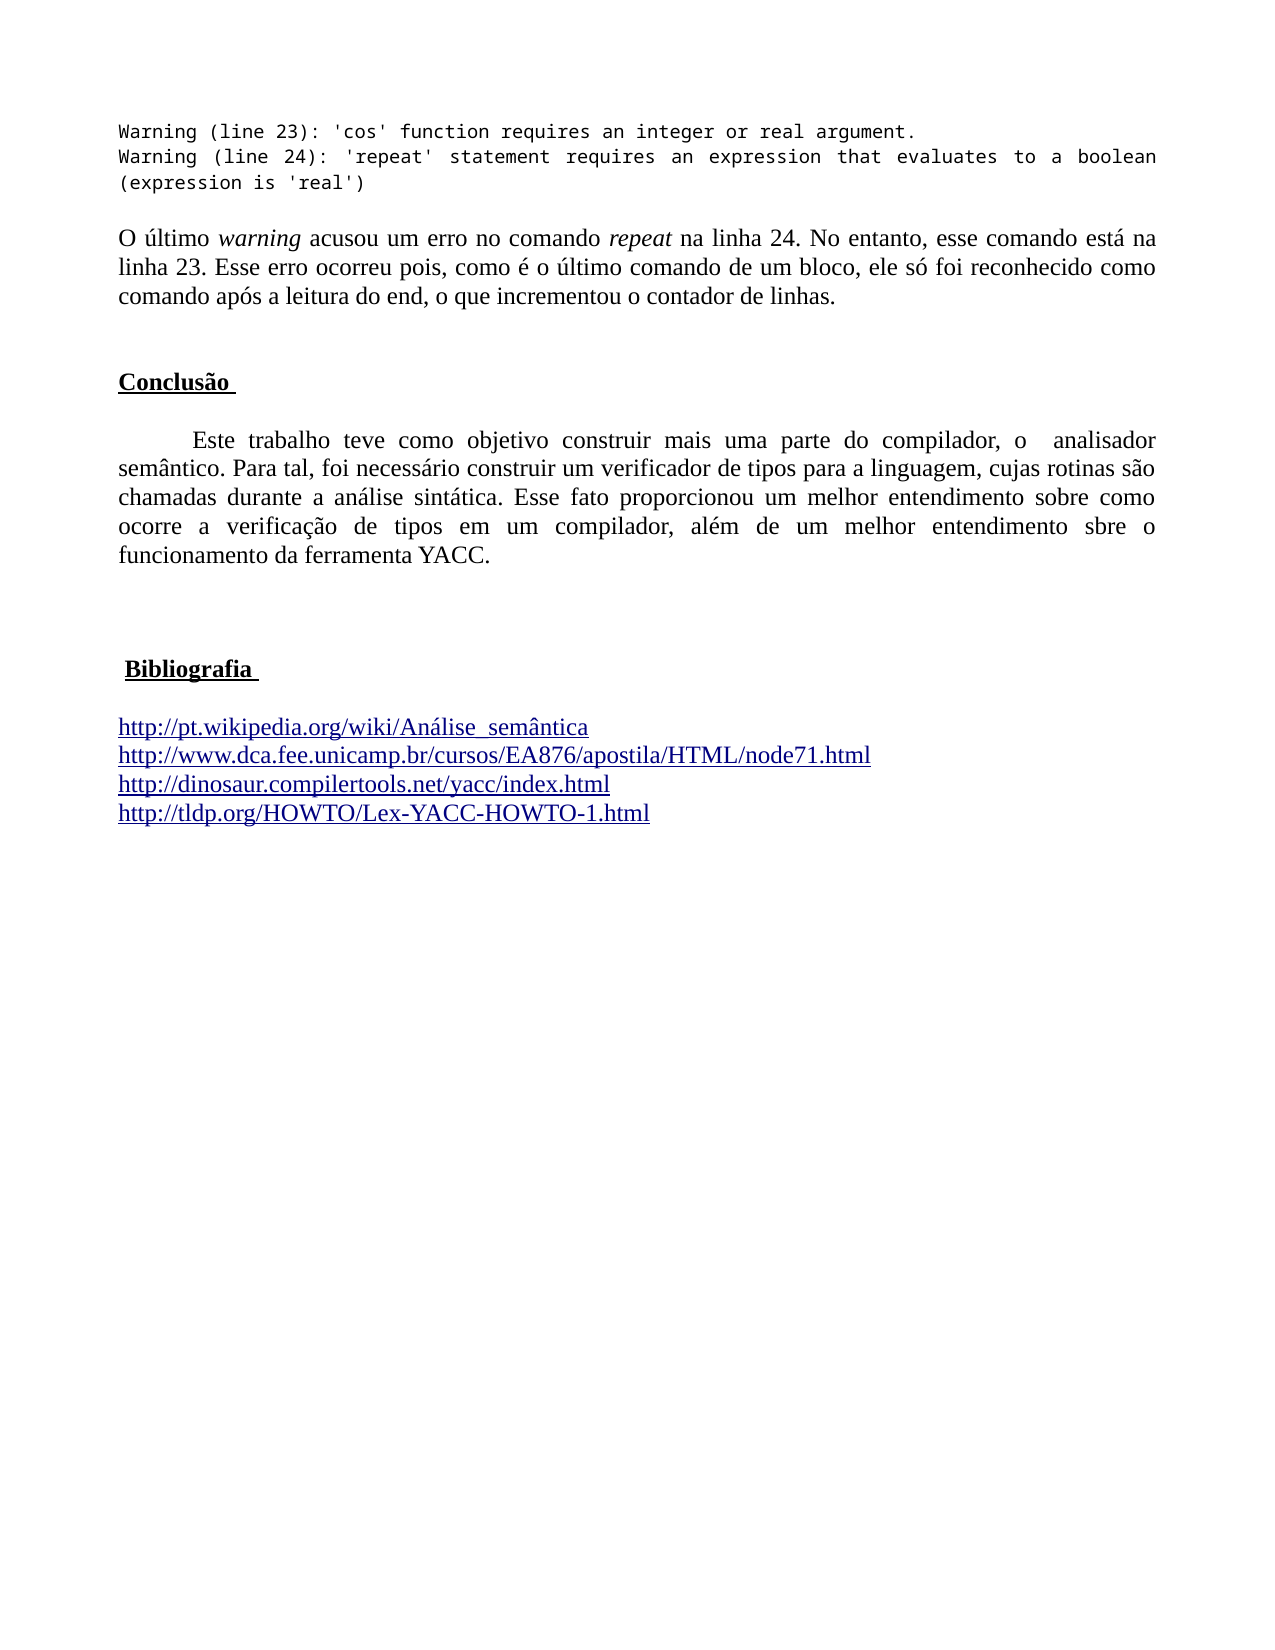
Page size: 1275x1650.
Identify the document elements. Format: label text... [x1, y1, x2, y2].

text http://dinosaur.compilertools.net/yacc/index.html [118, 769, 1157, 798]
text http://www.dca.fee.unicamp.br/cursos/EA876/apostila/HTML/node71.html [118, 741, 1157, 769]
text http://pt.wikipedia.org/wiki/Análise_semântica [118, 712, 1157, 741]
text Este trabalho teve como objetivo construir mais uma parte do compilador, o analisador semântico. Para tal, foi necessário construir um verificador de tipos para a linguagem, cujas rotinas são chamadas durante a análise sintática. Esse fato proporcionou um melhor entendimento sobre como ocorre a verificação de tipos em um compilador, além de um melhor entendimento sbre o funcionamento da ferramenta YACC. [118, 425, 1157, 568]
text http://tldp.org/HOWTO/Lex-YACC-HOWTO-1.html [118, 798, 1157, 827]
text Bibliografia [118, 654, 1157, 683]
text Conclusão [118, 367, 1157, 396]
text Warning (line 23): 'cos' function requires an integer or real argument. [118, 118, 1157, 144]
text O último warning acusou um erro no comando repeat na linha 24. No entanto, esse comando está na linha 23. Esse erro ocorreu pois, como é o último comando de um bloco, ele só foi reconhecido como comando após a leitura do end, o que incrementou o contador de linhas. [118, 223, 1157, 310]
text Warning (line 24): 'repeat' statement requires an expression that evaluates to a boolean (expression is 'real') [118, 144, 1157, 195]
